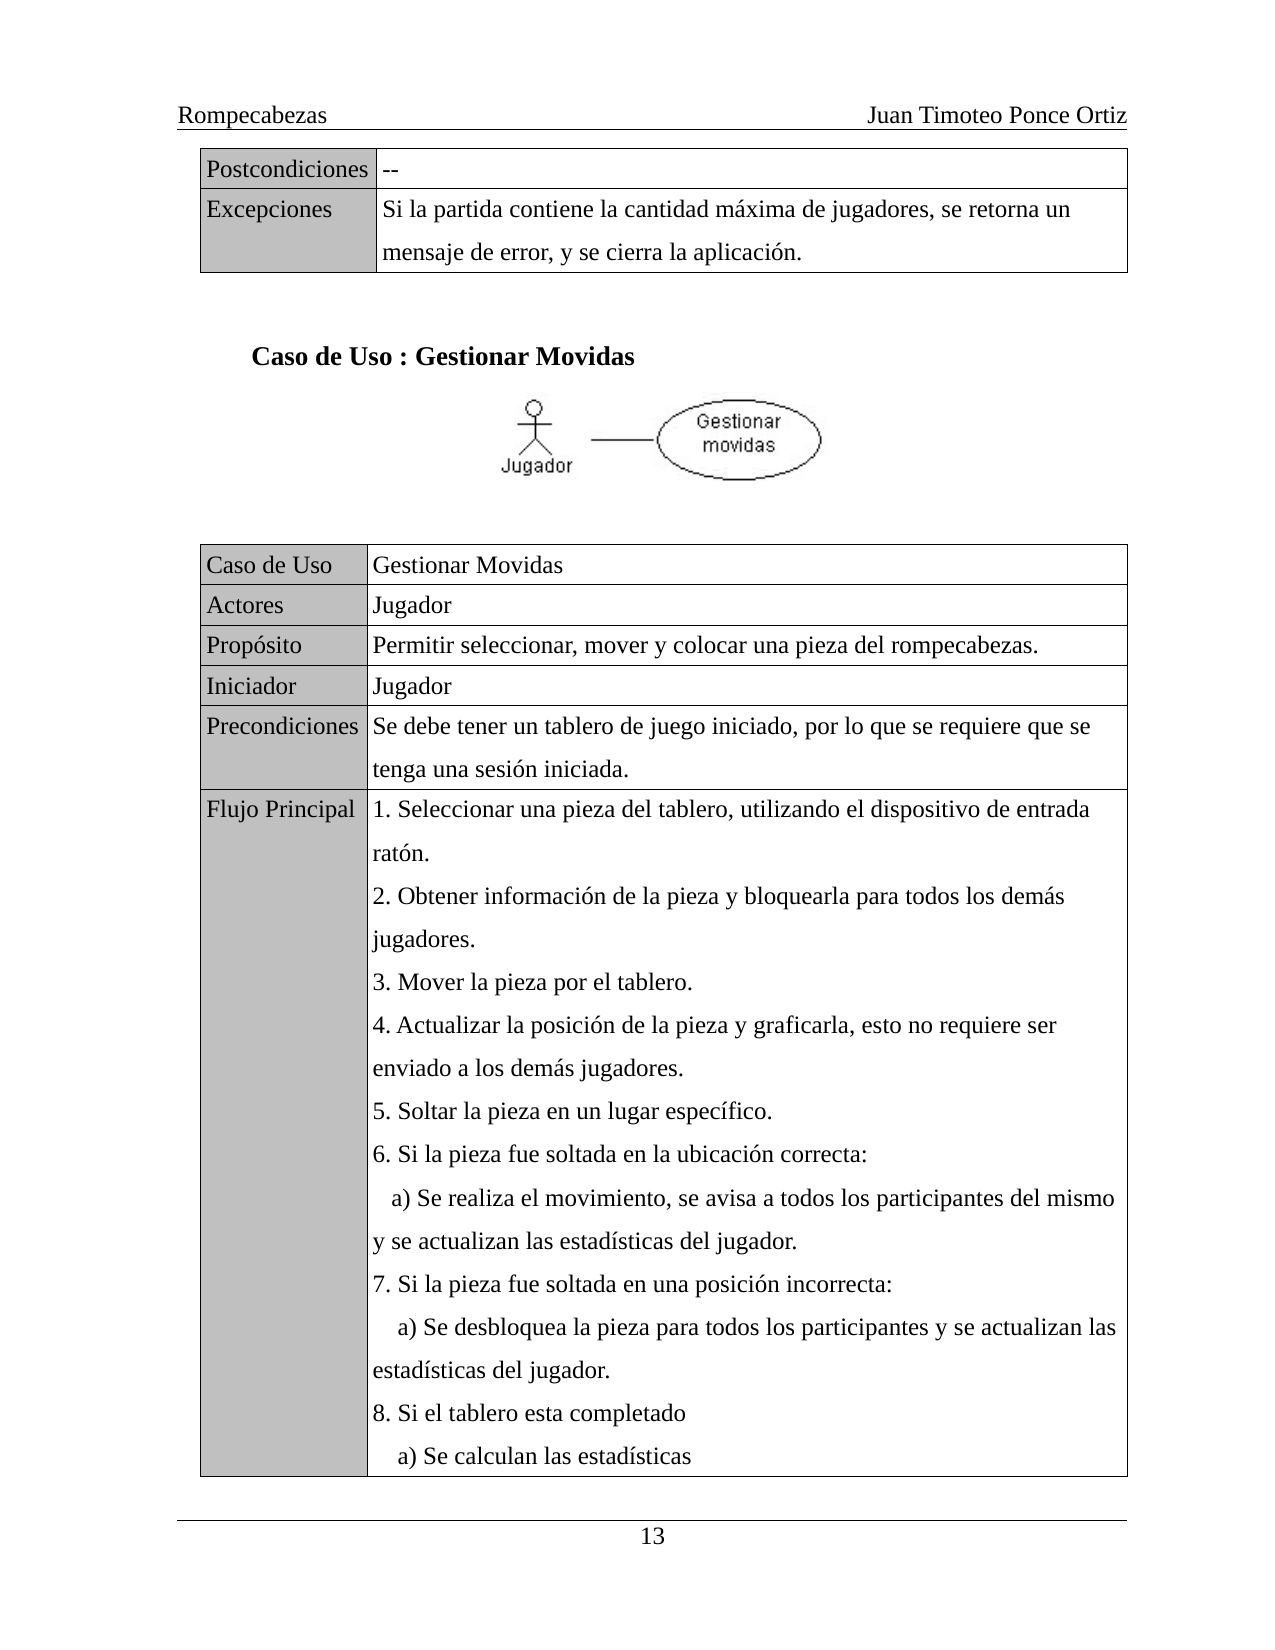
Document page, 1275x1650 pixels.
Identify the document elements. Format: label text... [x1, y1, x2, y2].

table_cell 1. Seleccionar una pieza del tablero, utilizando el dispositivo de entrada ratón. 2. Obtener información de la pieza y bloquearla para todos los demás jugadores. 3. Mover la pieza por el tablero. 4. Actualizar la posición de la pieza y graficarla, esto no requiere ser enviado a los demás jugadores. 5. Soltar la pieza en un lugar específico. 6. Si la pieza fue soltada en la ubicación correcta: a) Se realiza el movimiento, se avisa a todos los participantes del mismo y se actualizan las estadísticas del jugador. 7. Si la pieza fue soltada en una posición incorrecta: a) Se desbloquea la pieza para todos los participantes y se actualizan las estadísticas del jugador. 8. Si el tablero esta completado a) Se calculan las estadísticas [368, 790, 1127, 1476]
table_header Caso de Uso [201, 545, 367, 584]
table_cell Se debe tener un tablero de juego iniciado, por lo que se requiere que se tenga una sesión iniciada. [368, 706, 1127, 789]
table_cell Postcondiciones [201, 149, 376, 188]
table_cell Iniciador [201, 666, 367, 705]
table_cell Precondiciones [201, 706, 367, 789]
table_cell Flujo Principal [201, 790, 367, 1476]
table_cell -- [377, 149, 1127, 188]
table_cell Jugador [368, 666, 1127, 705]
table_cell Si la partida contiene la cantidad máxima de jugadores, se retorna un mensaje de error, y se cierra la aplicación. [377, 189, 1127, 272]
table_cell Excepciones [201, 189, 376, 272]
table_cell Actores [201, 585, 367, 625]
table_cell Permitir seleccionar, mover y colocar una pieza del rompecabezas. [368, 626, 1127, 665]
table_header Gestionar Movidas [368, 545, 1127, 584]
picture [477, 392, 828, 487]
table_cell Propósito [201, 626, 367, 665]
table_cell Jugador [368, 585, 1127, 625]
subtitle Caso de Uso : Gestionar Movidas [177, 340, 1127, 371]
